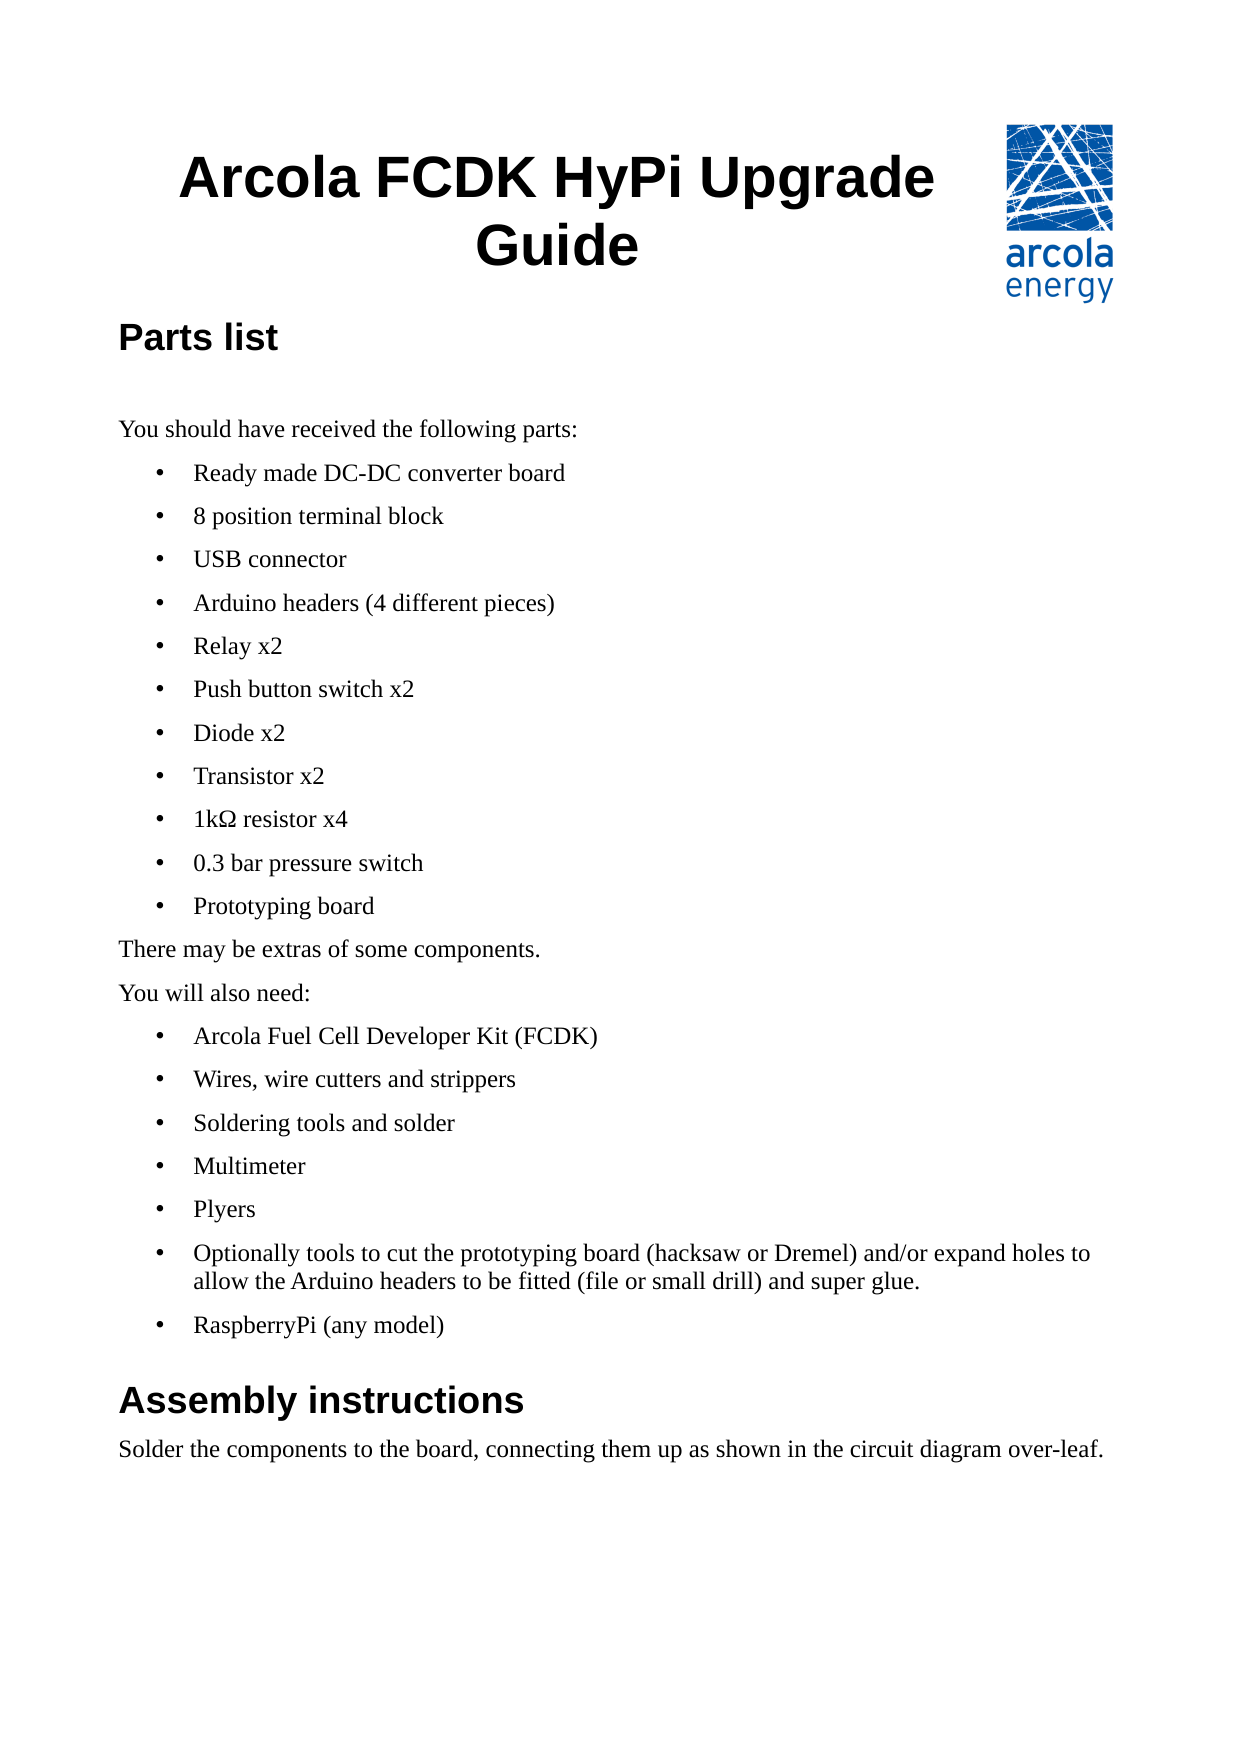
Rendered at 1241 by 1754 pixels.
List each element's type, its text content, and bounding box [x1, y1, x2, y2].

list USB connector [156, 544, 1122, 573]
list RaspberryPi (any model) [156, 1310, 1122, 1338]
list Multimeter [156, 1151, 1122, 1180]
list Optionally tools to cut the prototyping board (hacksaw or Dremel) and/or expand holes to allow the Arduino headers to be fitted (file or small drill) and super glue. [156, 1238, 1122, 1295]
list Ready made DC-DC converter board [156, 458, 1122, 486]
text There may be extras of some components. [118, 934, 1122, 963]
subtitle Parts list [118, 315, 1122, 358]
list Transistor x2 [156, 761, 1122, 790]
list 0.3 bar pressure switch [156, 848, 1122, 876]
title Arcola FCDK HyPi Upgrade Guide [118, 143, 996, 277]
text You should have received the following parts: [118, 414, 1122, 443]
list Soldering tools and solder [156, 1108, 1122, 1136]
list Prototyping board [156, 891, 1122, 920]
list Diode x2 [156, 718, 1122, 746]
subtitle Assembly instructions [118, 1378, 1122, 1422]
list 1kΩ resistor x4 [156, 804, 1122, 833]
list Relay x2 [156, 631, 1122, 660]
picture [996, 116, 1122, 318]
list Plyers [156, 1194, 1122, 1223]
text You will also need: [118, 978, 1122, 1006]
list 8 position terminal block [156, 501, 1122, 530]
list Wires, wire cutters and strippers [156, 1064, 1122, 1093]
list Arcola Fuel Cell Developer Kit (FCDK) [156, 1021, 1122, 1050]
list Push button switch x2 [156, 674, 1122, 703]
list Arduino headers (4 different pieces) [156, 588, 1122, 616]
text Solder the components to the board, connecting them up as shown in the circuit diagram over-leaf. [118, 1434, 1122, 1463]
